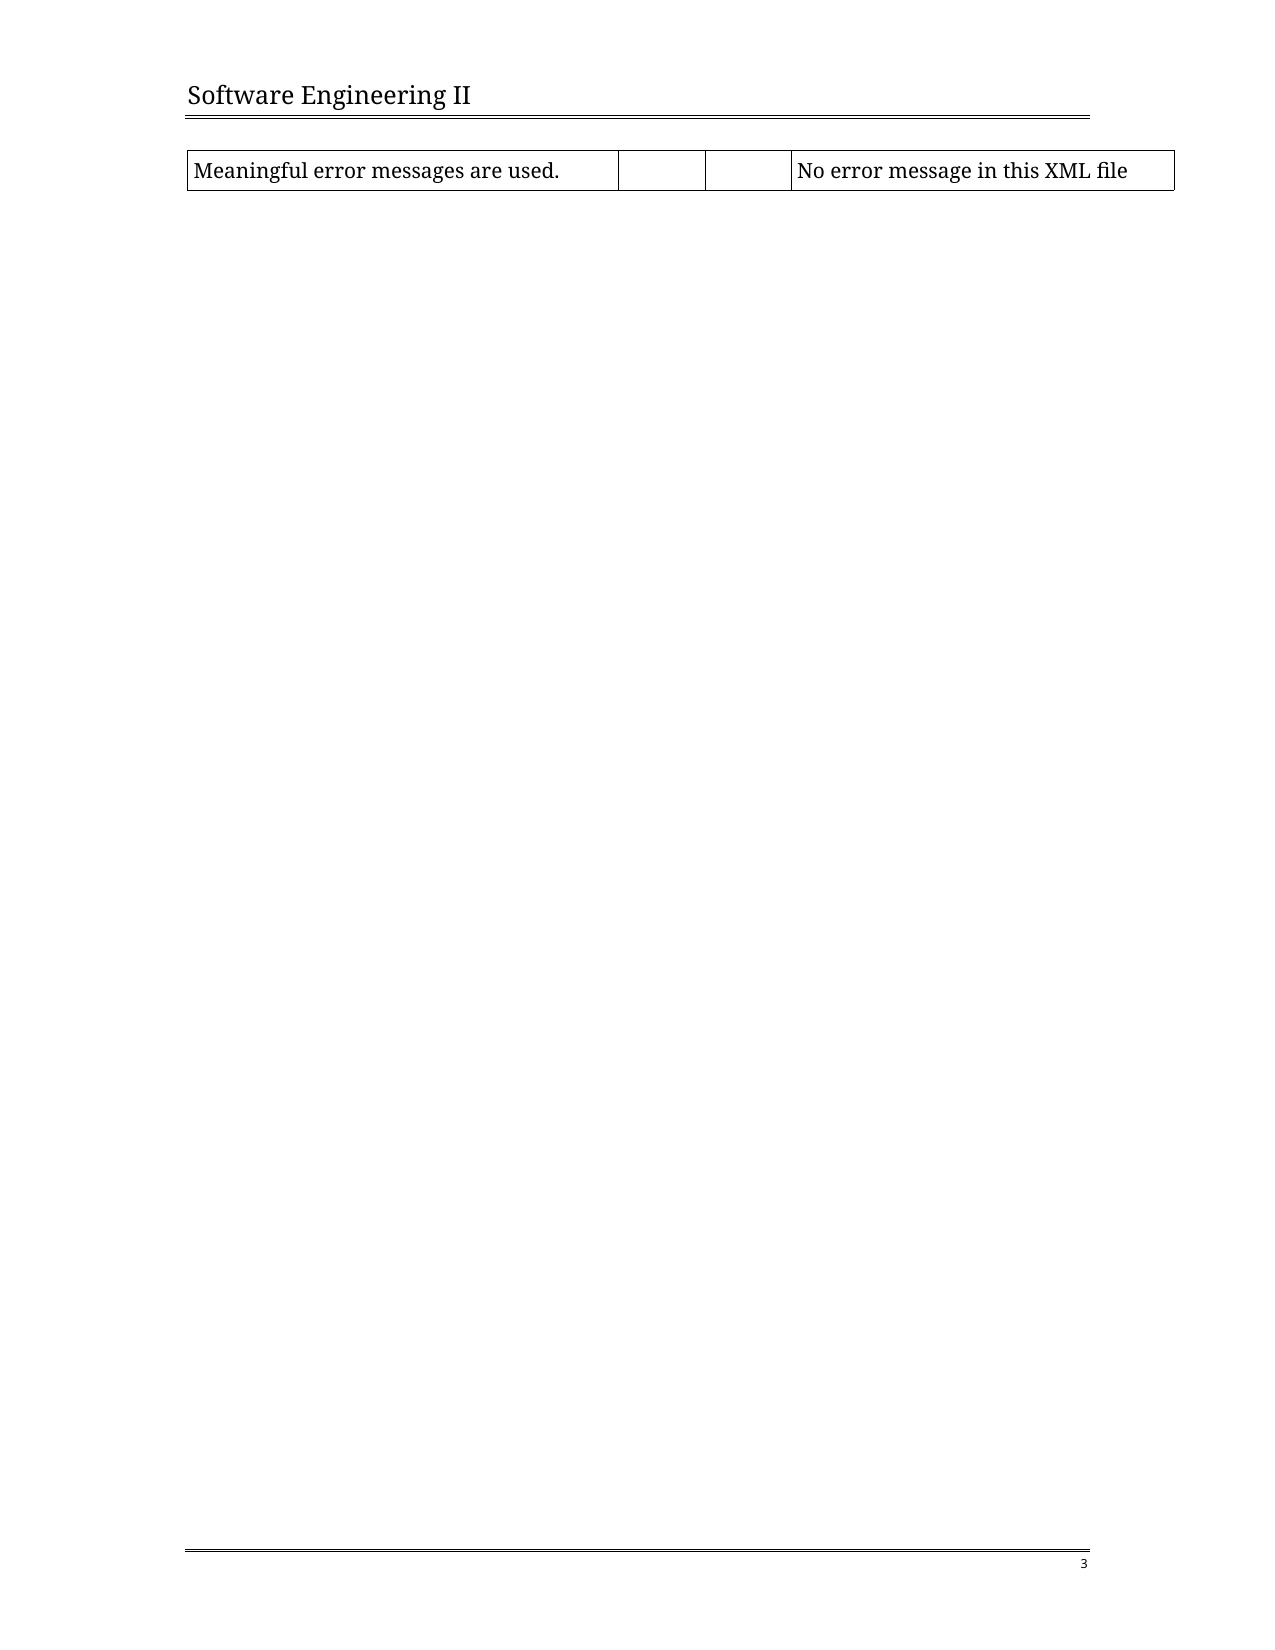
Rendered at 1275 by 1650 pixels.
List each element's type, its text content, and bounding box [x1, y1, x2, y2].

table_cell Meaningful error messages are used. [188, 151, 618, 190]
table_cell [706, 151, 791, 190]
table_cell No error message in this XML file [792, 151, 1174, 190]
table_cell [619, 151, 705, 190]
